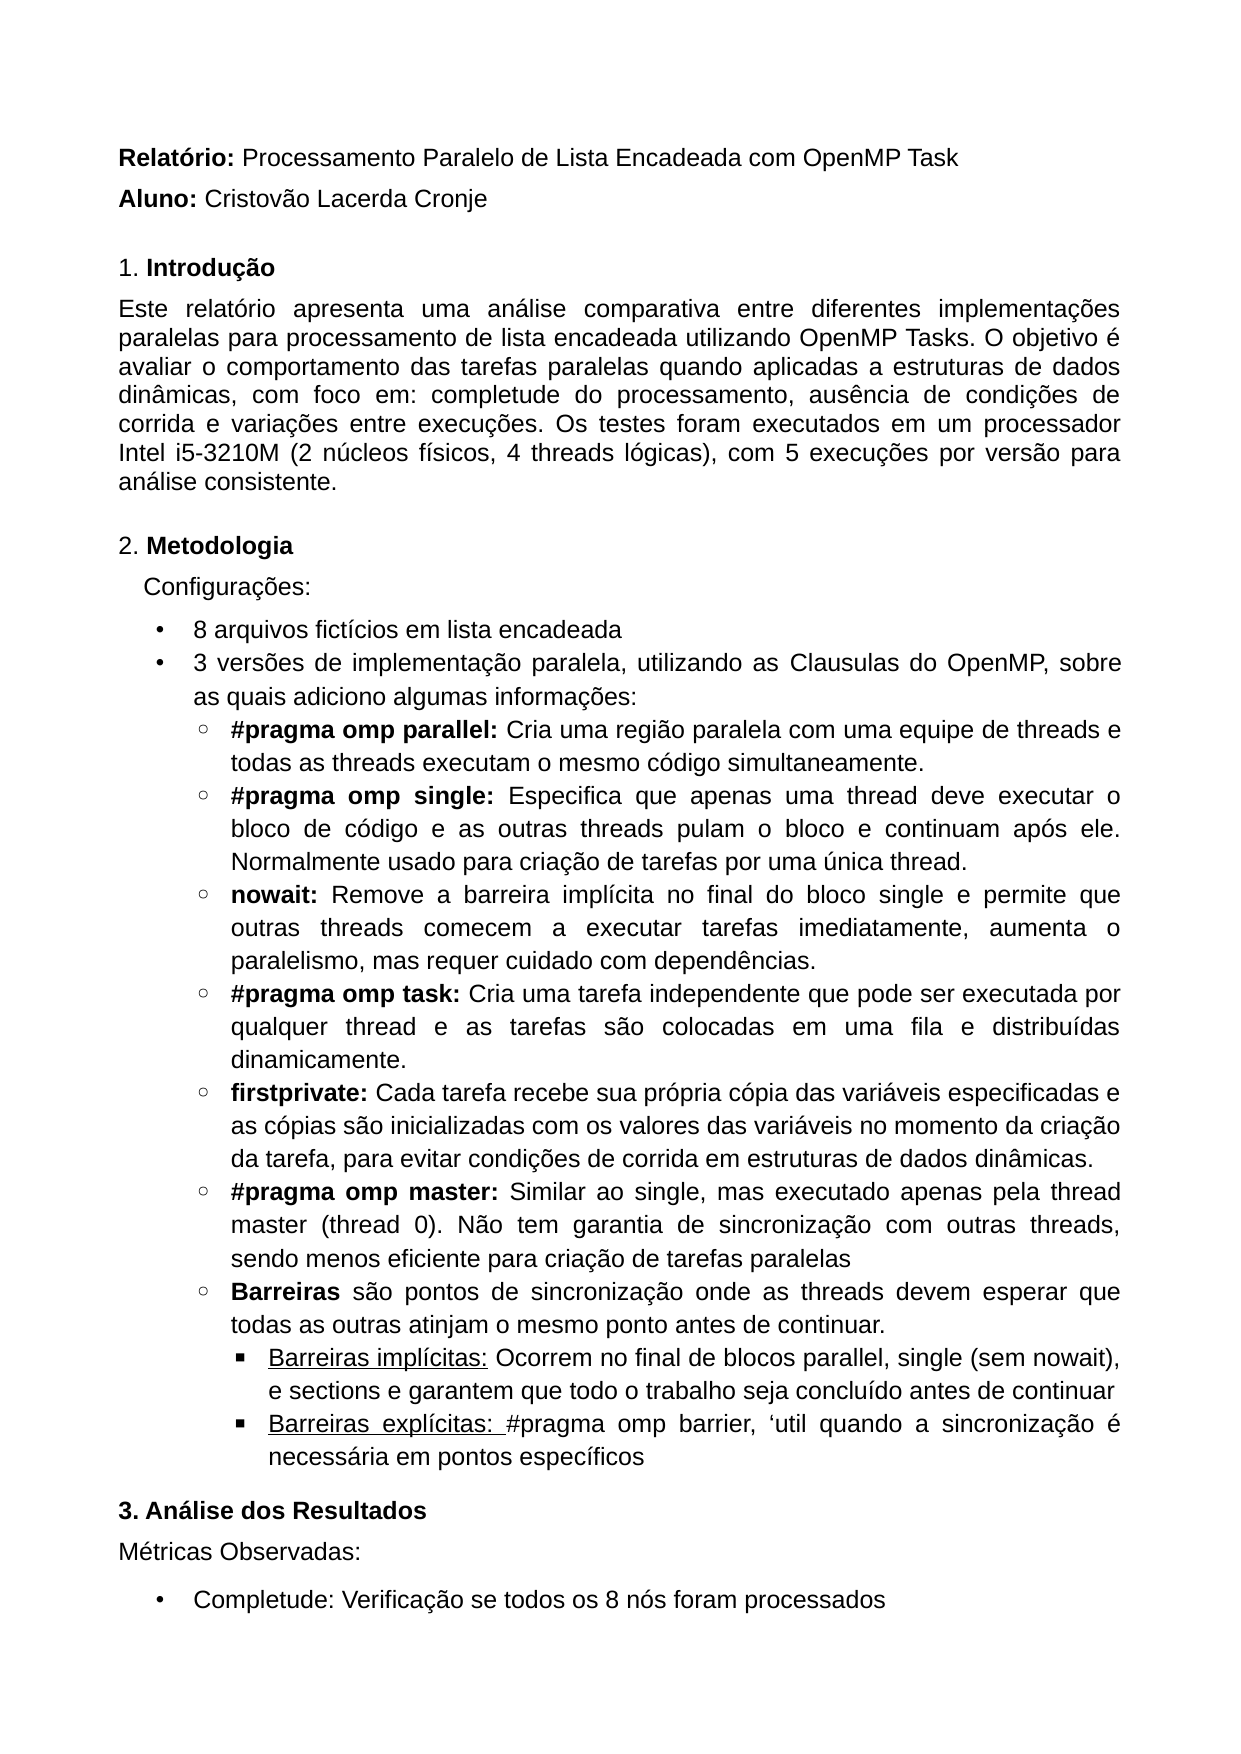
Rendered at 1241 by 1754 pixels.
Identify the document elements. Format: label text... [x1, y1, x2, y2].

list 3 versões de implementação paralela, utilizando as Clausulas do OpenMP, sobre as quais adiciono algumas informações: [156, 648, 1122, 710]
list firstprivate: Cada tarefa recebe sua própria cópia das variáveis especificadas e as cópias são inicializadas com os valores das variáveis no momento da criação da tarefa, para evitar condições de corrida em estruturas de dados dinâmicas. [193, 1078, 1122, 1173]
text Este relatório apresenta uma análise comparativa entre diferentes implementações paralelas para processamento de lista encadeada utilizando OpenMP Tasks. O objetivo é avaliar o comportamento das tarefas paralelas quando aplicadas a estruturas de dados dinâmicas, com foco em: completude do processamento, ausência de condições de corrida e variações entre execuções. Os testes foram executados em um processador Intel i5-3210M (2 núcleos físicos, 4 threads lógicas), com 5 execuções por versão para análise consistente. [118, 294, 1122, 495]
list #pragma omp parallel: Cria uma região paralela com uma equipe de threads e todas as threads executam o mesmo código simultaneamente. [193, 714, 1122, 776]
subtitle Relatório: Processamento Paralelo de Lista Encadeada com OpenMP Task [118, 143, 1122, 172]
list Barreiras explícitas: #pragma omp barrier, ‘util quando a sincronização é necessária em pontos específicos [231, 1409, 1122, 1471]
list #pragma omp single: Especifica que apenas uma thread deve executar o bloco de código e as outras threads pulam o bloco e continuam após ele. Normalmente usado para criação de tarefas por uma única thread. [193, 781, 1122, 876]
list Completude: Verificação se todos os 8 nós foram processados [156, 1585, 1122, 1613]
list 8 arquivos fictícios em lista encadeada [156, 615, 1122, 644]
text Configurações: [143, 572, 1122, 601]
text Métricas Observadas: [118, 1537, 1122, 1566]
subtitle 2. Metodologia [118, 531, 1122, 559]
list Barreiras implícitas: Ocorrem no final de blocos parallel, single (sem nowait), e sections e garantem que todo o trabalho seja concluído antes de continuar [231, 1343, 1122, 1404]
list #pragma omp task: Cria uma tarefa independente que pode ser executada por qualquer thread e as tarefas são colocadas em uma fila e distribuídas dinamicamente. [193, 979, 1122, 1074]
subtitle 3. Análise dos Resultados [118, 1496, 1122, 1524]
list #pragma omp master: Similar ao single, mas executado apenas pela thread master (thread 0). Não tem garantia de sincronização com outras threads, sendo menos eficiente para criação de tarefas paralelas [193, 1177, 1122, 1272]
list nowait: Remove a barreira implícita no final do bloco single e permite que outras threads comecem a executar tarefas imediatamente, aumenta o paralelismo, mas requer cuidado com dependências. [193, 880, 1122, 975]
text Aluno: Cristovão Lacerda Cronje [118, 184, 1122, 213]
list Barreiras são pontos de sincronização onde as threads devem esperar que todas as outras atinjam o mesmo ponto antes de continuar. [193, 1277, 1122, 1338]
subtitle 1. Introdução [118, 253, 1122, 282]
